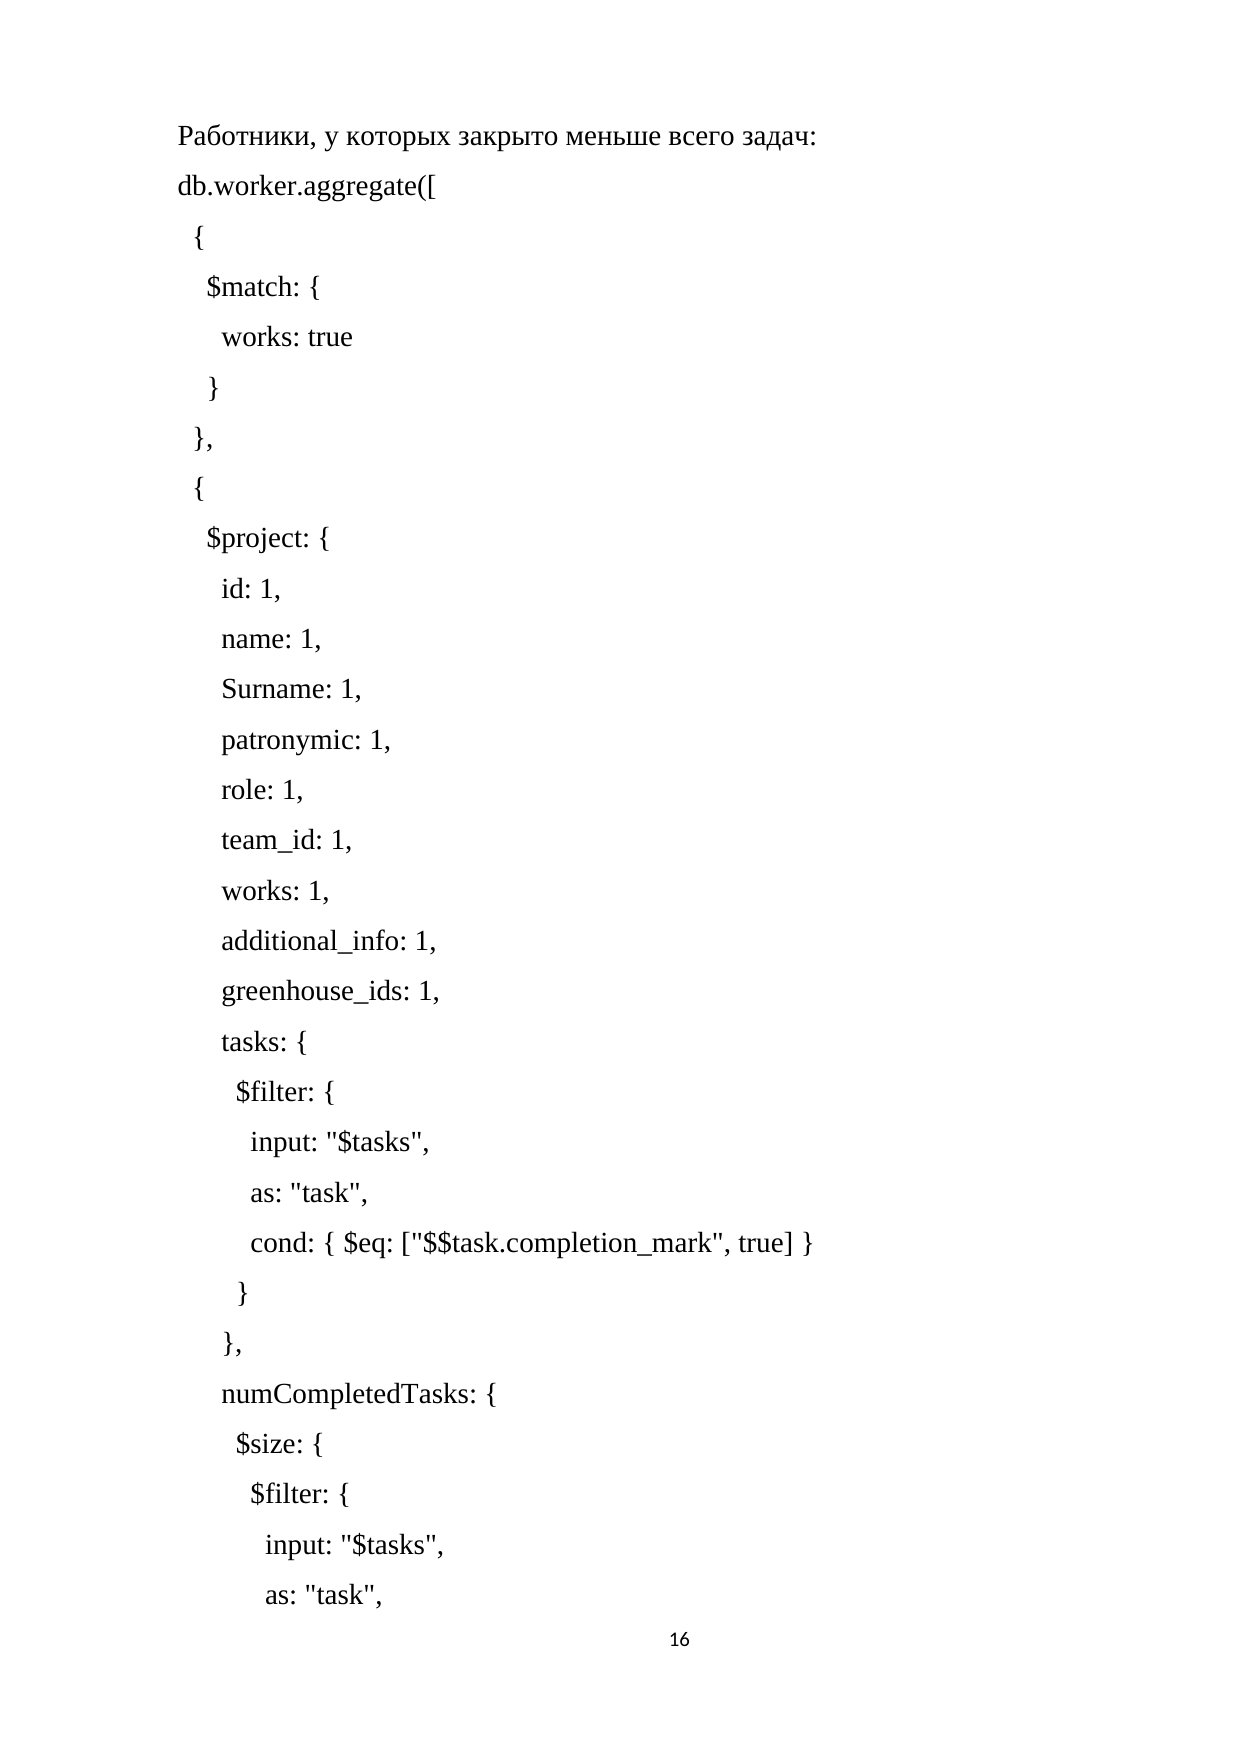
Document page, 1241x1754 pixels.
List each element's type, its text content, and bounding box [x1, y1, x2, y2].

text cond: { $eq: ["$$task.completion_mark", true] } [177, 1225, 1181, 1258]
text }, [177, 420, 1181, 453]
text $filter: { [177, 1477, 1181, 1510]
text numCompletedTasks: { [177, 1376, 1181, 1409]
text $size: { [177, 1426, 1181, 1460]
text patronymic: 1, [177, 722, 1181, 755]
text as: "task", [177, 1175, 1181, 1208]
text role: 1, [177, 772, 1181, 806]
text } [177, 1275, 1181, 1309]
text works: true [177, 319, 1181, 353]
text $project: { [177, 521, 1181, 554]
text team_id: 1, [177, 822, 1181, 856]
text input: "$tasks", [177, 1124, 1181, 1158]
text Surname: 1, [177, 672, 1181, 705]
text greenhouse_ids: 1, [177, 973, 1181, 1007]
text id: 1, [177, 571, 1181, 604]
text name: 1, [177, 621, 1181, 655]
text as: "task", [177, 1577, 1181, 1611]
text { [177, 219, 1181, 252]
text Работники, у которых закрыто меньше всего задач: [177, 118, 1181, 152]
text tasks: { [177, 1024, 1181, 1057]
text { [177, 470, 1181, 504]
text db.worker.aggregate([ [177, 168, 1181, 202]
text input: "$tasks", [177, 1527, 1181, 1560]
text $match: { [177, 269, 1181, 303]
text $filter: { [177, 1074, 1181, 1108]
text works: 1, [177, 873, 1181, 906]
text } [177, 370, 1181, 403]
text additional_info: 1, [177, 923, 1181, 957]
text }, [177, 1326, 1181, 1359]
